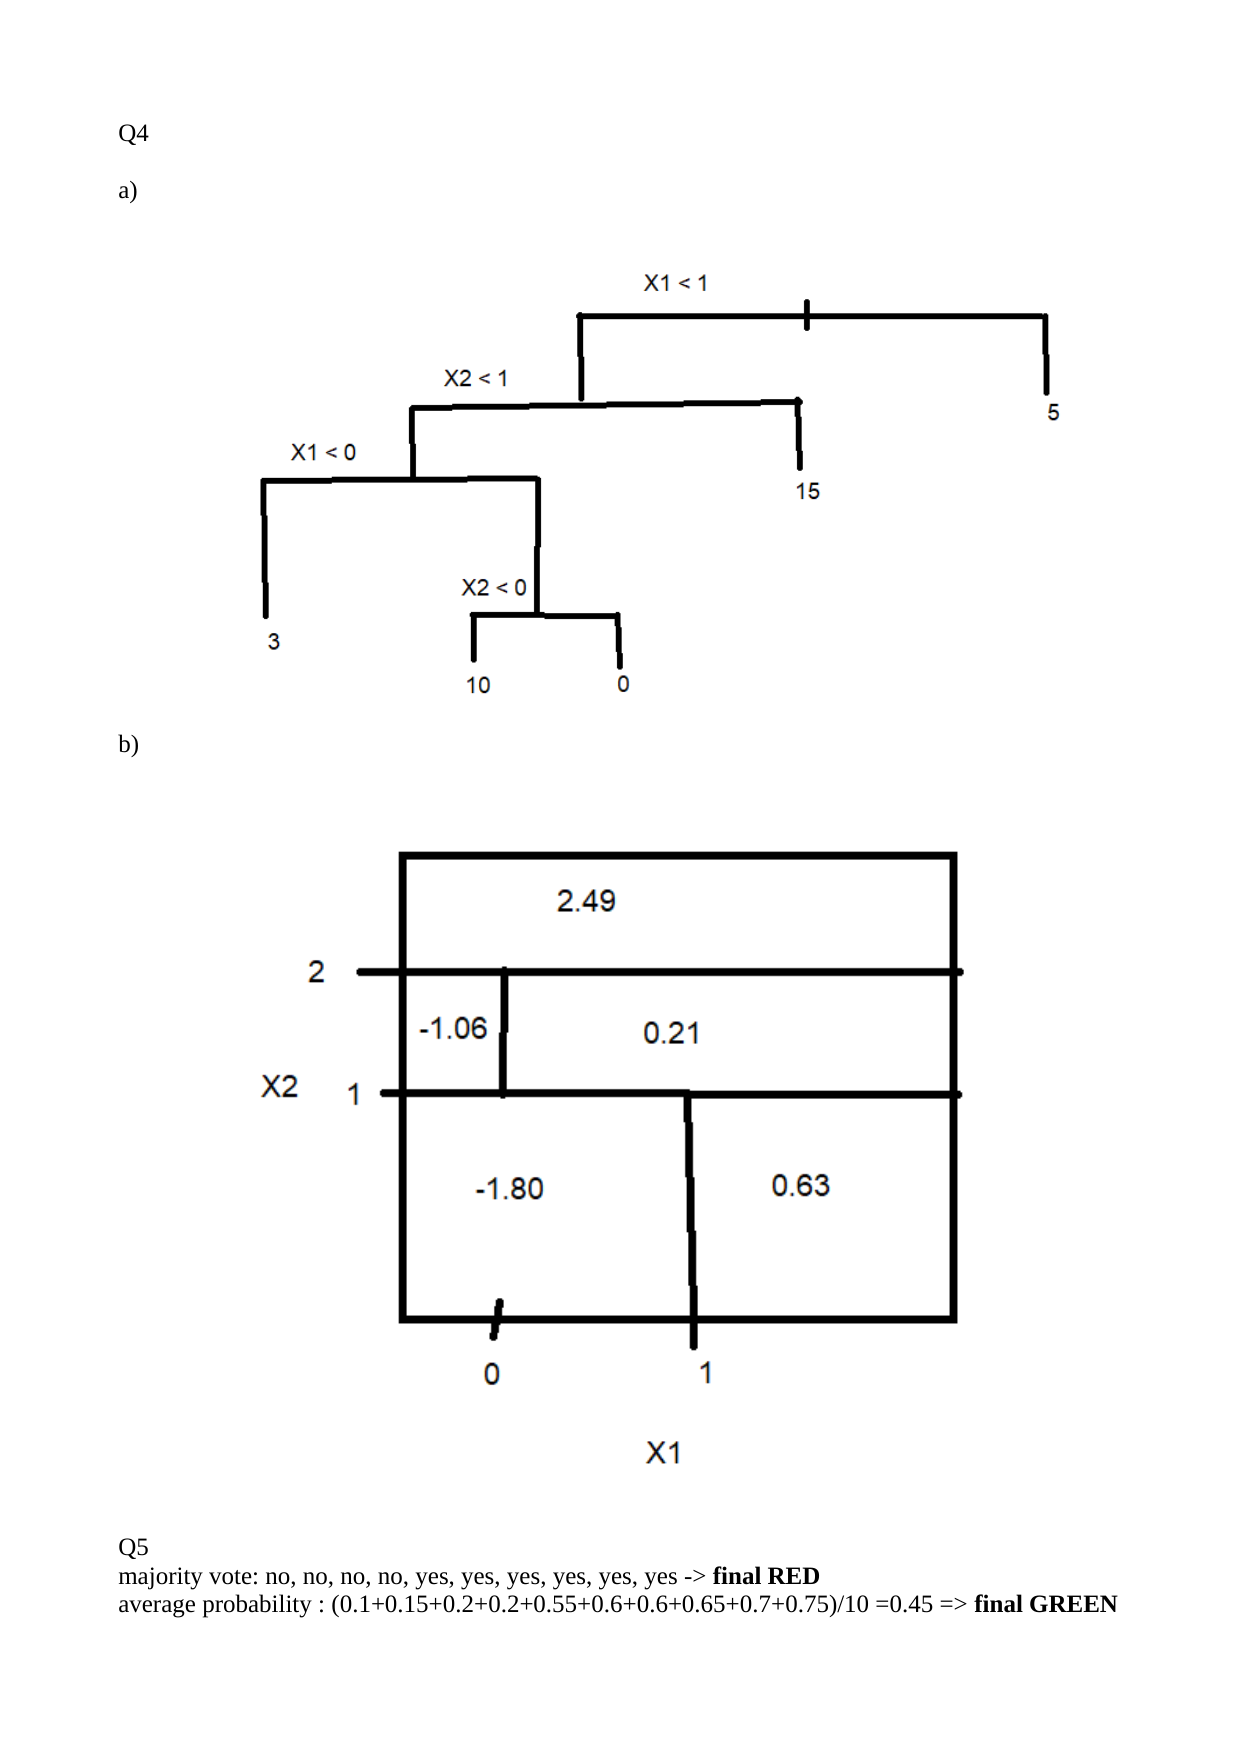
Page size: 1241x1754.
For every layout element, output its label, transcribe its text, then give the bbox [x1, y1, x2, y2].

text average probability : (0.1+0.15+0.2+0.2+0.55+0.6+0.6+0.65+0.7+0.75)/10 =0.45 => final GREEN [118, 1589, 1122, 1618]
text b) [118, 729, 1122, 758]
text a) [118, 176, 1122, 204]
text majority vote: no, no, no, no, yes, yes, yes, yes, yes, yes -> final RED [118, 1561, 1122, 1589]
text Q5 [118, 787, 1122, 1561]
text Q4 [118, 118, 1122, 147]
